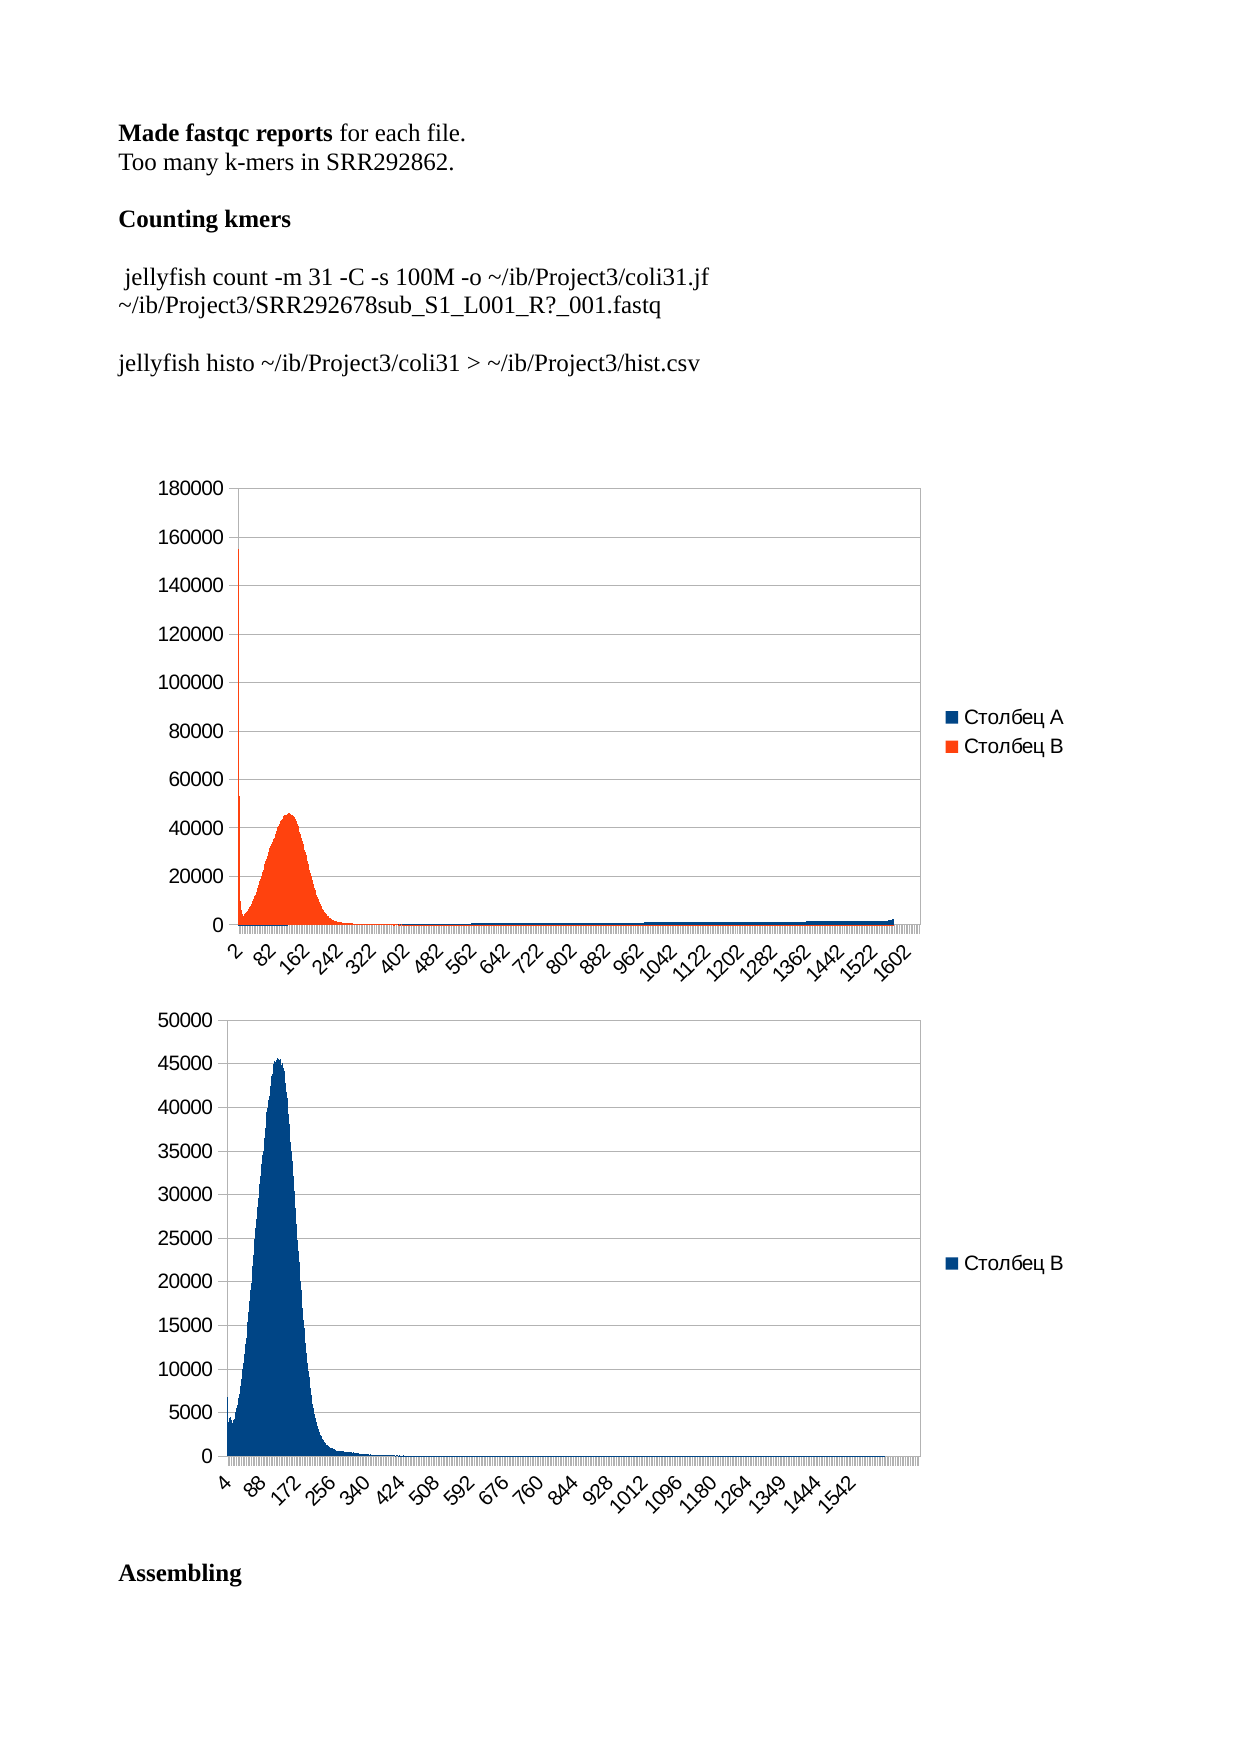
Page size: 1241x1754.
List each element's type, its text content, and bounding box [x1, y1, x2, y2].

text Assembling [118, 1558, 1122, 1587]
text Made fastqc reports for each file. [118, 118, 1122, 147]
text Too many k-mers in SRR292862. [118, 147, 1122, 176]
text jellyfish count -m 31 -C -s 100M -o ~/ib/Project3/coli31.jf ~/ib/Project3/SRR292678sub_S1_L001_R?_001.fastq [118, 262, 1122, 319]
text jellyfish histo ~/ib/Project3/coli31 > ~/ib/Project3/hist.csv [118, 348, 1122, 377]
text Counting kmers [118, 204, 1122, 233]
